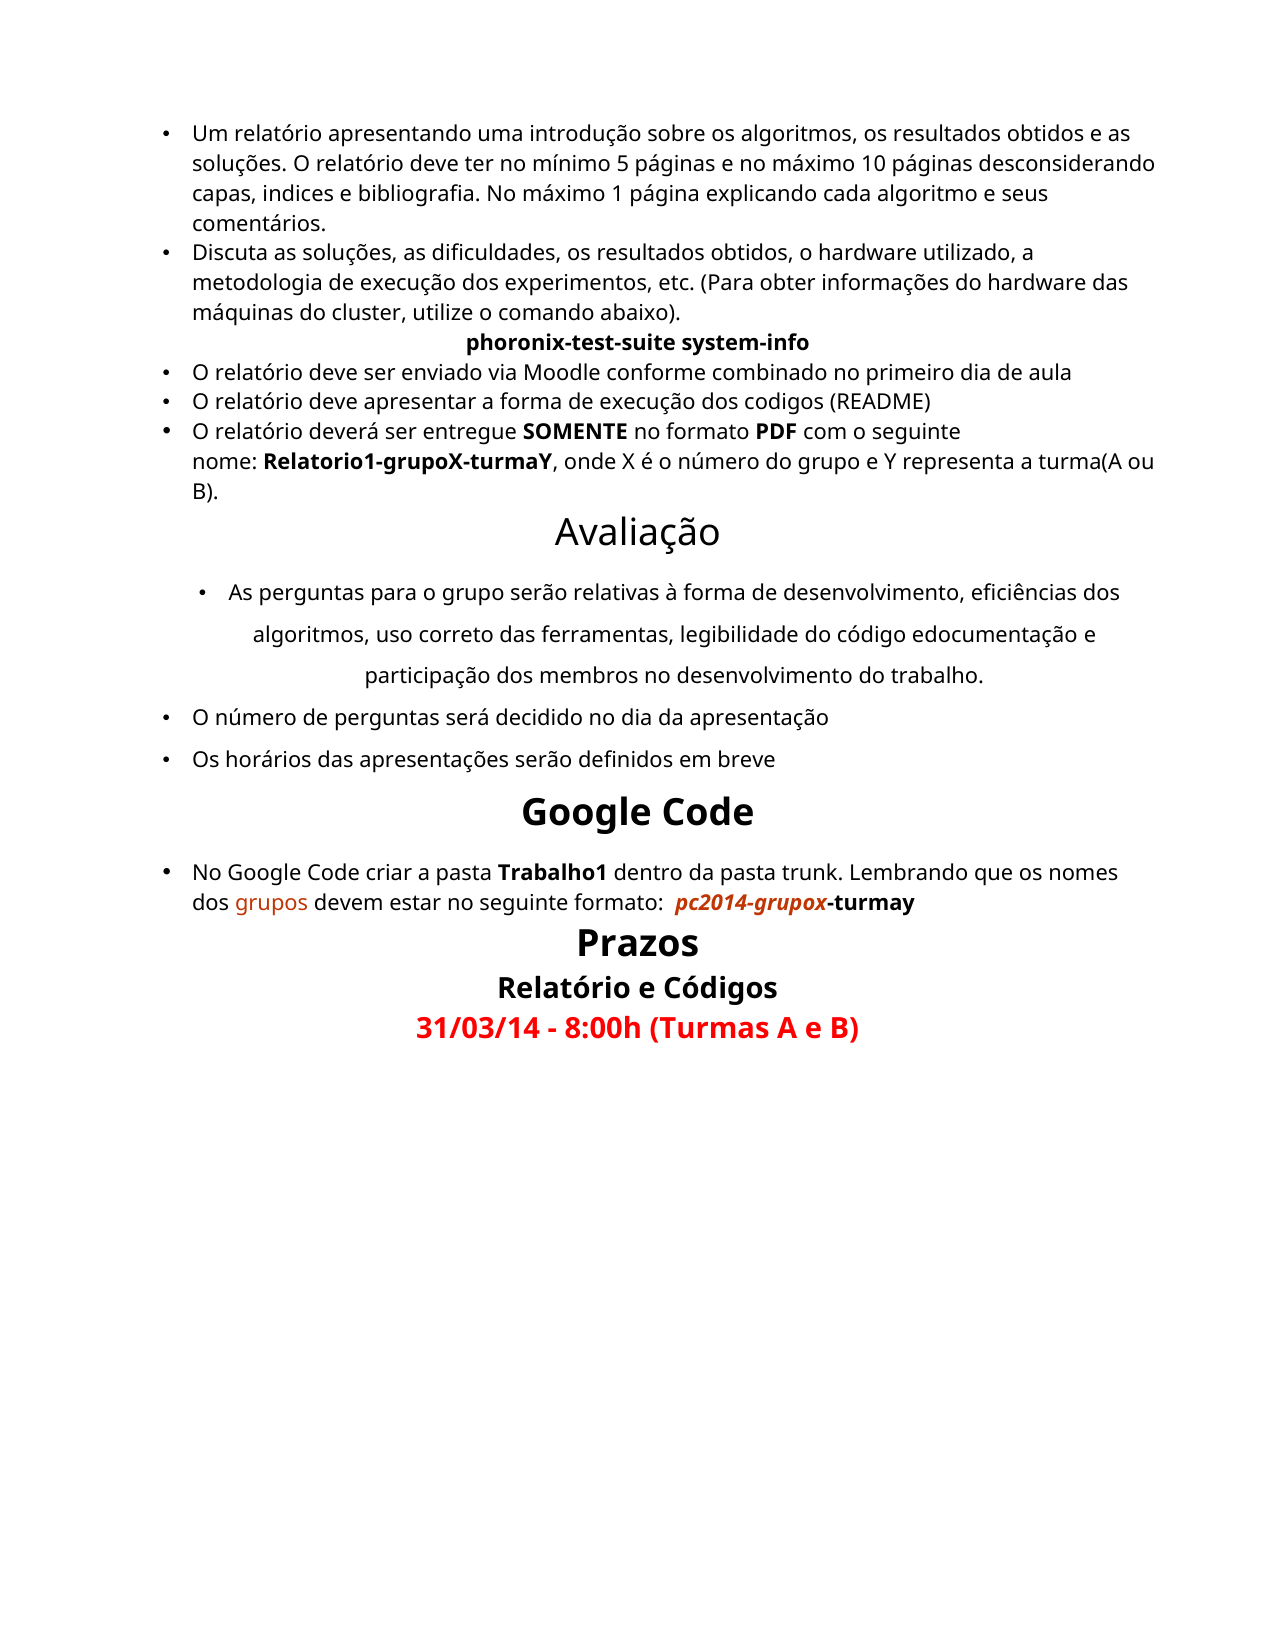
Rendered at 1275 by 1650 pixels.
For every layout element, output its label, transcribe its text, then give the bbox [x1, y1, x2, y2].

text 31/03/14 - 8:00h (Turmas A e B) [118, 1007, 1157, 1047]
text Avaliação [118, 505, 1157, 556]
list No Google Code criar a pasta Trabalho1 dentro da pasta trunk. Lembrando que os nomes dos grupos devem estar no seguinte formato: pc2014-grupox-turmay [162, 857, 1157, 916]
text Google Code [118, 785, 1157, 836]
list Os horários das apresentações serão definidos em breve [162, 743, 1157, 773]
list Discuta as soluções, as dificuldades, os resultados obtidos, o hardware utilizado, a metodologia de execução dos experimentos, etc. (Para obter informações do hardware das máquinas do cluster, utilize o comando abaixo). [162, 237, 1157, 327]
text phoronix-test-suite system-info [118, 327, 1157, 356]
list O relatório deve apresentar a forma de execução dos codigos (README) [162, 386, 1157, 416]
text Prazos [118, 916, 1157, 967]
list As perguntas para o grupo serão relativas à forma de desenvolvimento, eficiências dos algoritmos, uso correto das ferramentas, legibilidade do código edocumentação e participação dos membros no desenvolvimento do trabalho. [162, 577, 1157, 690]
list O relatório deve ser enviado via Moodle conforme combinado no primeiro dia de aula [162, 356, 1157, 386]
list O relatório deverá ser entregue SOMENTE no formato PDF com o seguinte nome: Relatorio1-grupoX-turmaY, onde X é o número do grupo e Y representa a turma(A ou B). [162, 416, 1157, 505]
list O número de perguntas será decidido no dia da apresentação [162, 702, 1157, 732]
list Um relatório apresentando uma introdução sobre os algoritmos, os resultados obtidos e as soluções. O relatório deve ter no mínimo 5 páginas e no máximo 10 páginas desconsiderando capas, indices e bibliografia. No máximo 1 página explicando cada algoritmo e seus comentários. [162, 118, 1157, 237]
text Relatório e Códigos [118, 967, 1157, 1007]
